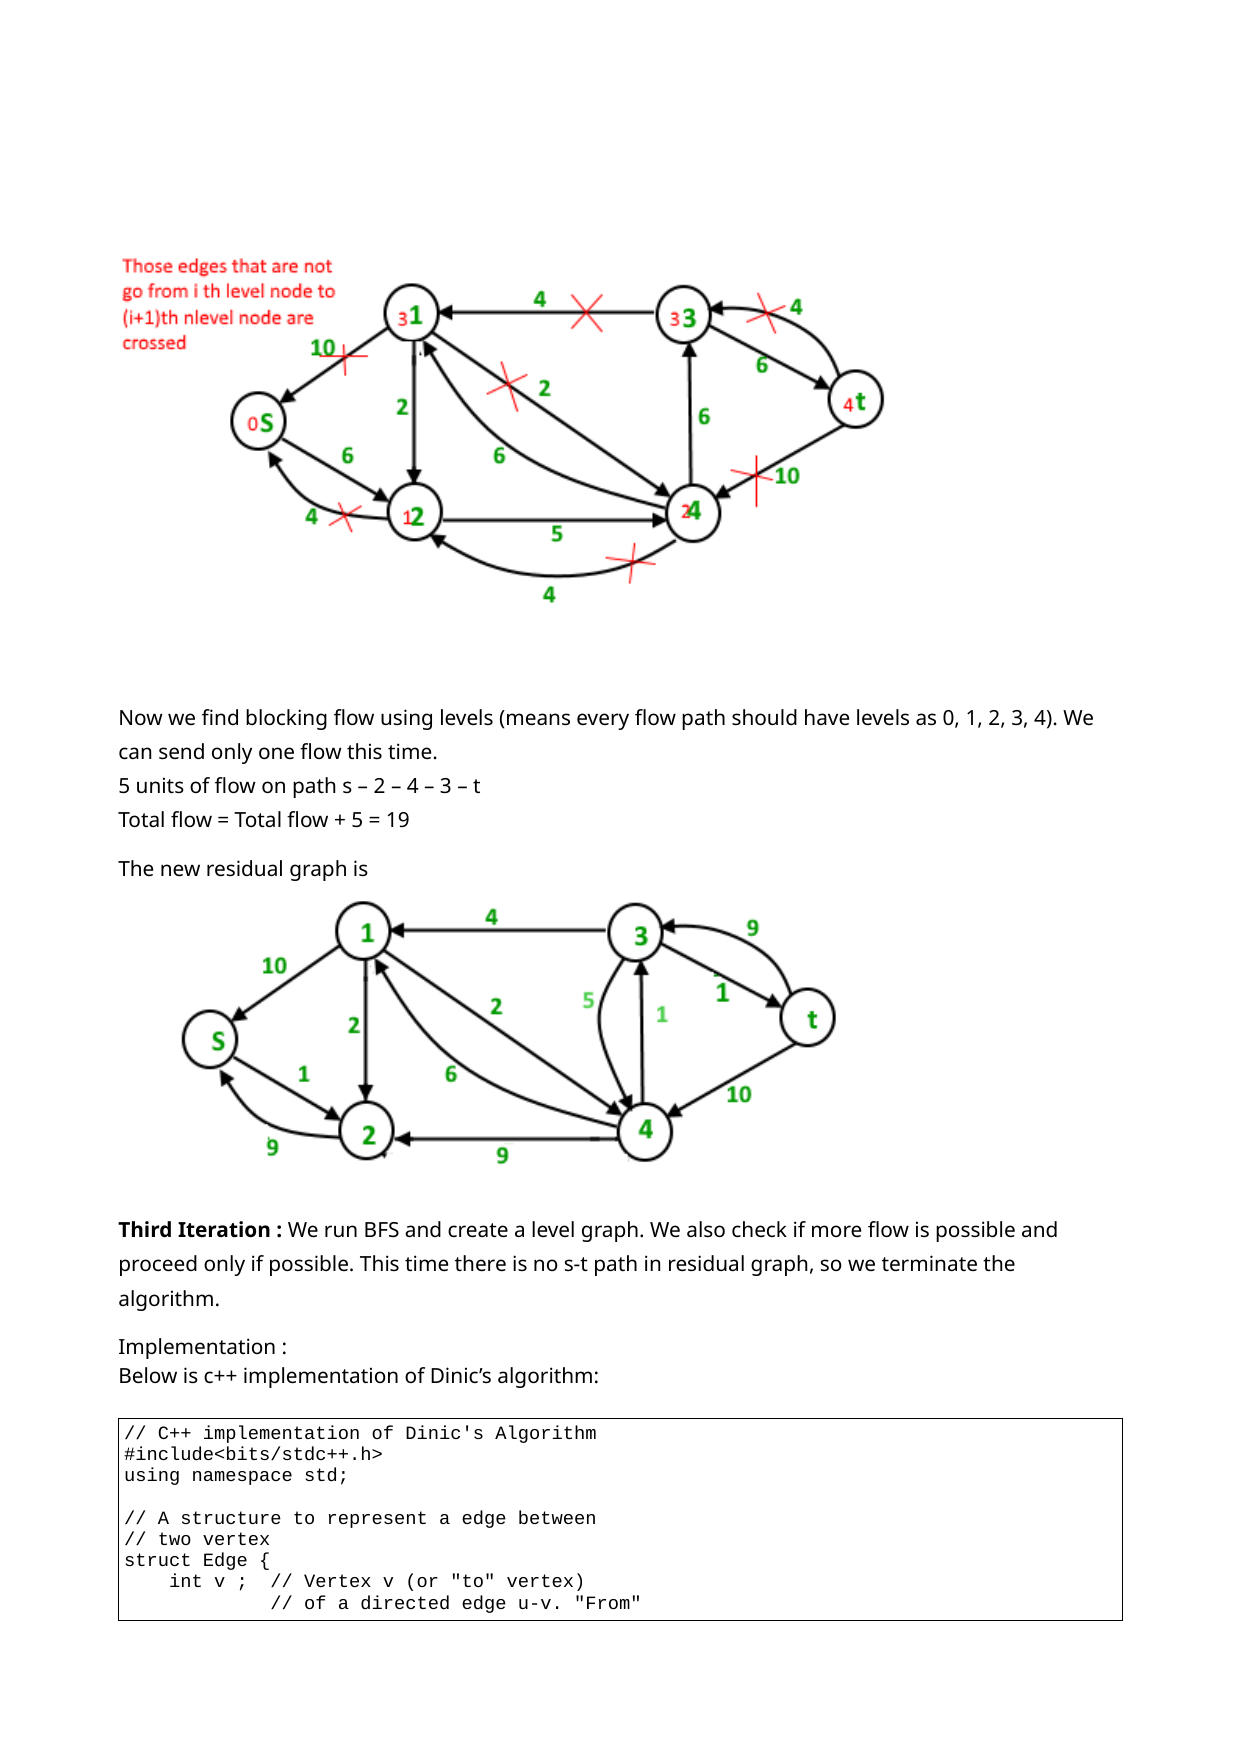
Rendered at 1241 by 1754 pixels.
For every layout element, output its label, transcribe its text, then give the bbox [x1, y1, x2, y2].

text Below is c++ implementation of Dinic’s algorithm: [118, 1361, 1122, 1389]
text The new residual graph is [118, 854, 1122, 1194]
text Now we find blocking flow using levels (means every flow path should have levels as 0, 1, 2, 3, 4). We can send only one flow this time. 5 units of flow on path s – 2 – 4 – 3 – t Total flow = Total flow + 5 = 19 [118, 118, 1122, 834]
picture [118, 118, 892, 698]
picture [118, 889, 872, 1195]
text Third Iteration : We run BFS and create a level graph. We also check if more flow is possible and proceed only if possible. This time there is no s-t path in residual graph, so we terminate the algorithm. [118, 1216, 1122, 1312]
table_header // C++ implementation of Dinic's Algorithm #include<bits/stdc++.h> using namespace std; // A structure to represent a edge between // two vertex struct Edge { int v ; // Vertex v (or "to" vertex) // of a directed edge u-v. "From" [119, 1419, 1122, 1620]
text Implementation : [118, 1332, 1122, 1361]
